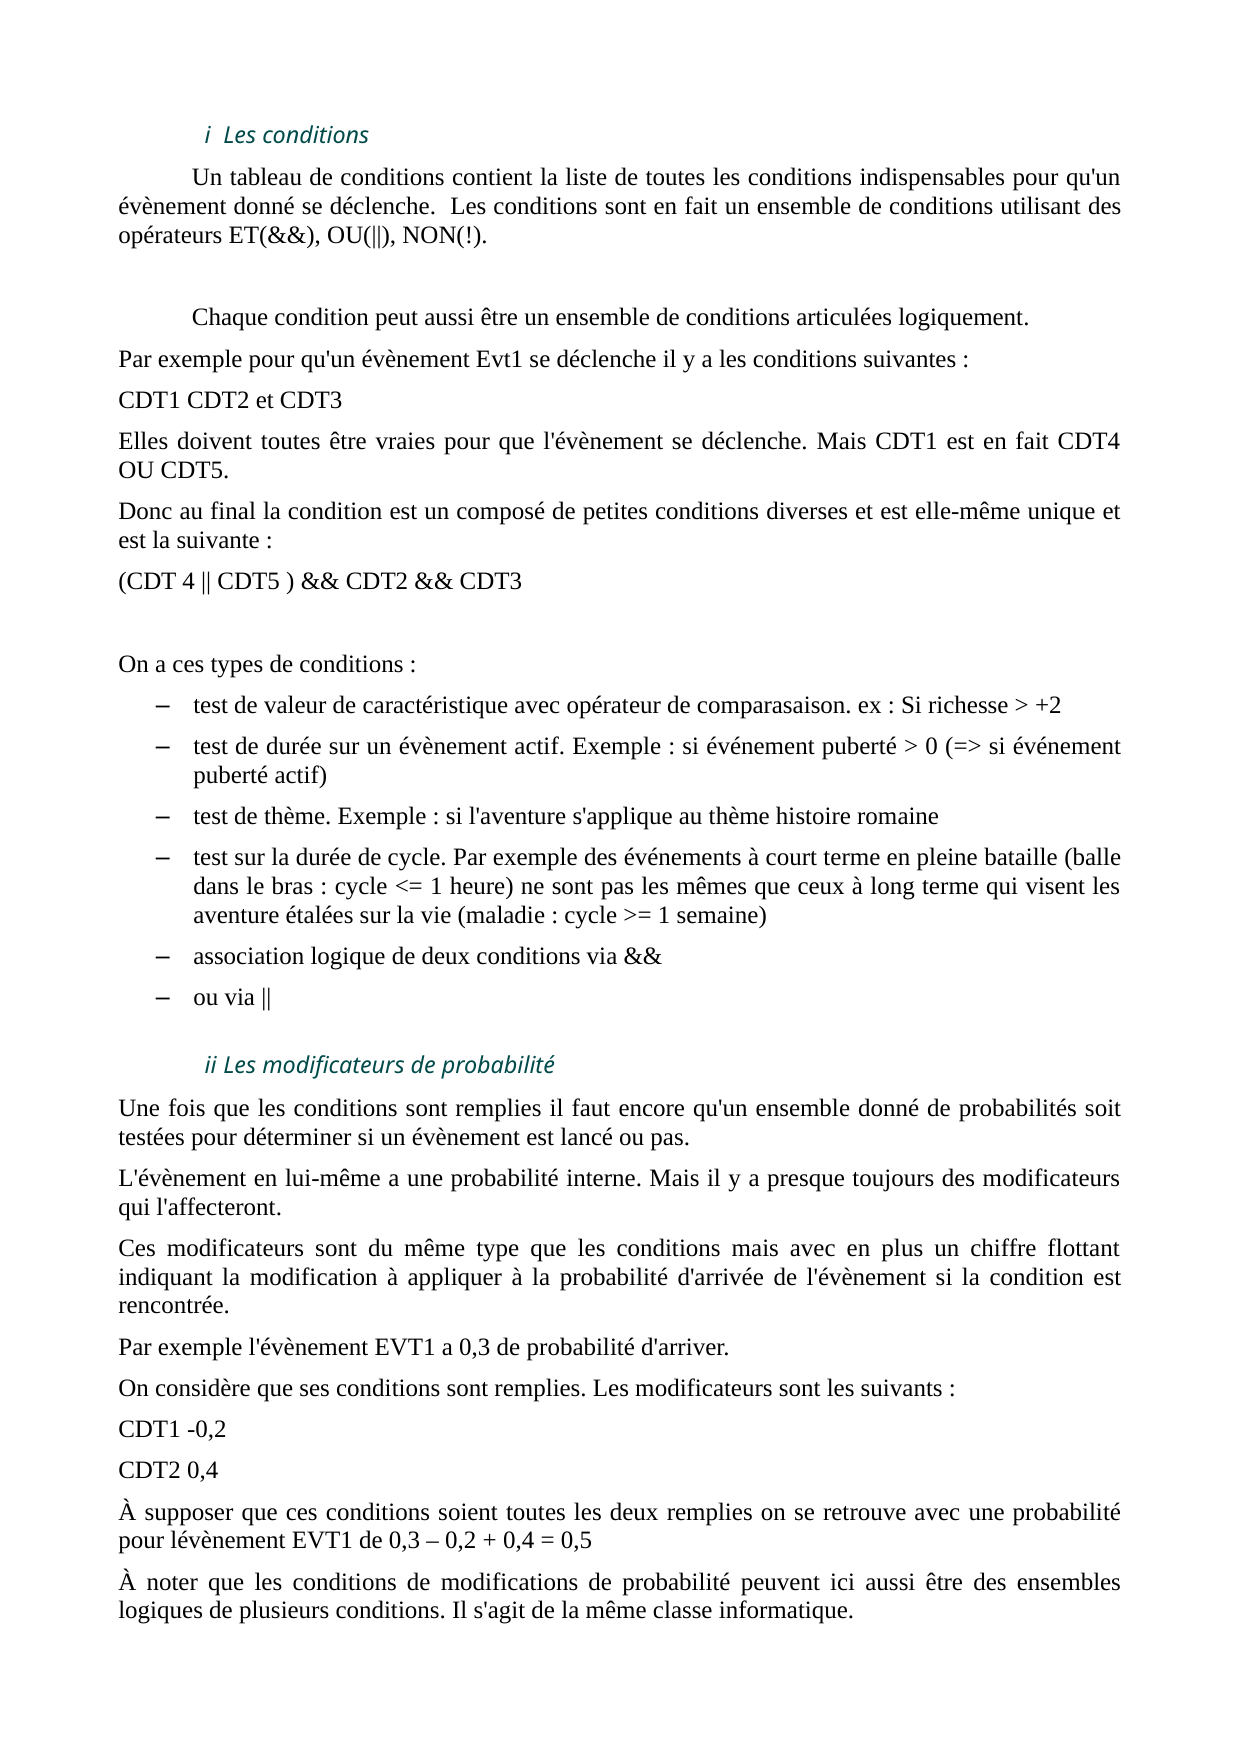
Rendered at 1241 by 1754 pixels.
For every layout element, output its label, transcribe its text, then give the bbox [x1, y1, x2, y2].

text Ces modificateurs sont du même type que les conditions mais avec en plus un chiffre flottant indiquant la modification à appliquer à la probabilité d'arrivée de l'évènement si la condition est rencontrée. [118, 1233, 1122, 1319]
text Elles doivent toutes être vraies pour que l'évènement se déclenche. Mais CDT1 est en fait CDT4 OU CDT5. [118, 426, 1122, 484]
list test de thème. Exemple : si l'aventure s'applique au thème histoire romaine [156, 801, 1122, 830]
subtitle Les modificateurs de probabilité [187, 1049, 1122, 1080]
text Par exemple pour qu'un évènement Evt1 se déclenche il y a les conditions suivantes : [118, 344, 1122, 372]
text Chaque condition peut aussi être un ensemble de conditions articulées logiquement. [118, 302, 1122, 331]
list test de durée sur un évènement actif. Exemple : si événement puberté > 0 (=> si événement puberté actif) [156, 731, 1122, 789]
text (CDT 4 || CDT5 ) && CDT2 && CDT3 [118, 566, 1122, 595]
text Un tableau de conditions contient la liste de toutes les conditions indispensables pour qu'un évènement donné se déclenche. Les conditions sont en fait un ensemble de conditions utilisant des opérateurs ET(&&), OU(||), NON(!). [118, 162, 1122, 249]
text On considère que ses conditions sont remplies. Les modificateurs sont les suivants : [118, 1373, 1122, 1402]
list test de valeur de caractéristique avec opérateur de comparasaison. ex : Si richesse > +2 [156, 690, 1122, 719]
text À noter que les conditions de modifications de probabilité peuvent ici aussi être des ensembles logiques de plusieurs conditions. Il s'agit de la même classe informatique. [118, 1567, 1122, 1624]
text CDT1 CDT2 et CDT3 [118, 385, 1122, 414]
text Donc au final la condition est un composé de petites conditions diverses et est elle-même unique et est la suivante : [118, 496, 1122, 554]
text À supposer que ces conditions soient toutes les deux remplies on se retrouve avec une probabilité pour lévènement EVT1 de 0,3 – 0,2 + 0,4 = 0,5 [118, 1497, 1122, 1554]
list ou via || [156, 982, 1122, 1011]
subtitle Les conditions [187, 118, 1122, 150]
text L'évènement en lui-même a une probabilité interne. Mais il y a presque toujours des modificateurs qui l'affecteront. [118, 1163, 1122, 1220]
text CDT2 0,4 [118, 1455, 1122, 1484]
list association logique de deux conditions via && [156, 941, 1122, 970]
text CDT1 -0,2 [118, 1414, 1122, 1443]
text Par exemple l'évènement EVT1 a 0,3 de probabilité d'arriver. [118, 1332, 1122, 1360]
text On a ces types de conditions : [118, 649, 1122, 677]
list test sur la durée de cycle. Par exemple des événements à court terme en pleine bataille (balle dans le bras : cycle <= 1 heure) ne sont pas les mêmes que ceux à long terme qui visent les aventure étalées sur la vie (maladie : cycle >= 1 semaine) [156, 842, 1122, 929]
text Une fois que les conditions sont remplies il faut encore qu'un ensemble donné de probabilités soit testées pour déterminer si un évènement est lancé ou pas. [118, 1093, 1122, 1150]
